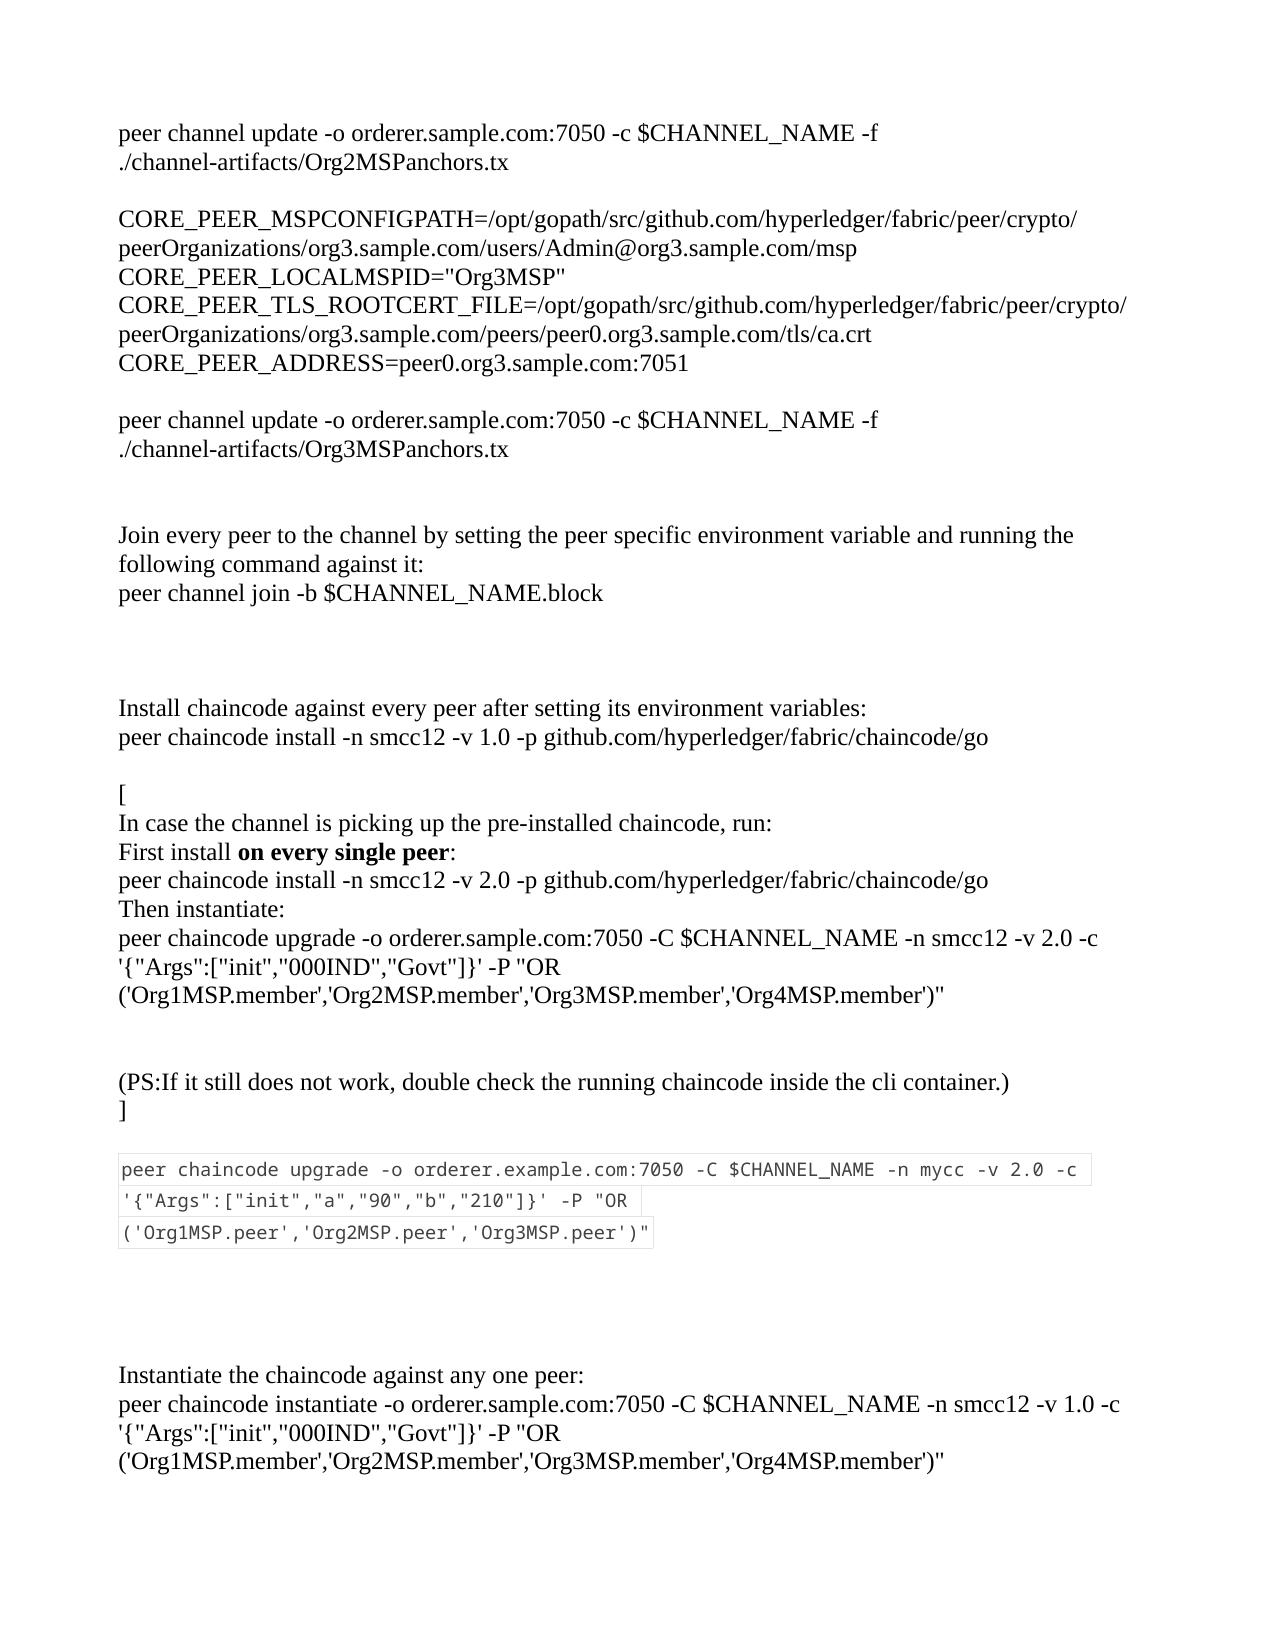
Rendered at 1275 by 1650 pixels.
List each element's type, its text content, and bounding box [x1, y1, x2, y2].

text peer chaincode instantiate -o orderer.sample.com:7050 -C $CHANNEL_NAME -n smcc12 -v 1.0 -c '{"Args":["init","000IND","Govt"]}' -P "OR ('Org1MSP.member','Org2MSP.member','Org3MSP.member','Org4MSP.member')" [118, 1389, 1157, 1475]
text peer chaincode install -n smcc12 -v 1.0 -p github.com/hyperledger/fabric/chaincode/go [118, 722, 1157, 751]
text First install on every single peer: [118, 837, 1157, 866]
text CORE_PEER_LOCALMSPID="Org3MSP" [118, 262, 1157, 291]
text (PS:If it still does not work, double check the running chaincode inside the cli container.) [118, 1067, 1157, 1096]
text Install chaincode against every peer after setting its environment variables: [118, 693, 1157, 722]
text peer chaincode upgrade -o orderer.sample.com:7050 -C $CHANNEL_NAME -n smcc12 -v 2.0 -c '{"Args":["init","000IND","Govt"]}' -P "OR ('Org1MSP.member','Org2MSP.member','Org3MSP.member','Org4MSP.member')" [118, 923, 1157, 1009]
text peer channel join -b $CHANNEL_NAME.block [118, 578, 1157, 607]
text peer channel update -o orderer.sample.com:7050 -c $CHANNEL_NAME -f ./channel-artifacts/Org3MSPanchors.tx [118, 406, 1157, 463]
text [ [118, 779, 1157, 808]
text peer chaincode install -n smcc12 -v 2.0 -p github.com/hyperledger/fabric/chaincode/go [118, 866, 1157, 894]
text peer chaincode upgrade -o orderer.example.com:7050 -C $CHANNEL_NAME -n mycc -v 2.0 -c '{"Args":["init","a","90","b","210"]}' -P "OR ('Org1MSP.peer','Org2MSP.peer','Org3MSP.peer')" [119, 1186, 641, 1216]
text In case the channel is picking up the pre-installed chaincode, run: [118, 808, 1157, 837]
text Instantiate the chaincode against any one peer: [118, 1360, 1157, 1389]
text CORE_PEER_ADDRESS=peer0.org3.sample.com:7051 [118, 348, 1157, 377]
text peer chaincode upgrade -o orderer.example.com:7050 -C $CHANNEL_NAME -n mycc -v 2.0 -c '{"Args":["init","a","90","b","210"]}' -P "OR ('Org1MSP.peer','Org2MSP.peer','Org3MSP.peer')" [119, 1217, 653, 1248]
text ] [118, 1096, 1157, 1124]
text CORE_PEER_TLS_ROOTCERT_FILE=/opt/gopath/src/github.com/hyperledger/fabric/peer/crypto/peerOrganizations/org3.sample.com/peers/peer0.org3.sample.com/tls/ca.crt [118, 291, 1157, 348]
text Join every peer to the channel by setting the peer specific environment variable and running the following command against it: [118, 521, 1157, 578]
text peer chaincode upgrade -o orderer.example.com:7050 -C $CHANNEL_NAME -n mycc -v 2.0 -c '{"Args":["init","a","90","b","210"]}' -P "OR ('Org1MSP.peer','Org2MSP.peer','Org3MSP.peer')" [119, 1154, 1091, 1185]
text CORE_PEER_MSPCONFIGPATH=/opt/gopath/src/github.com/hyperledger/fabric/peer/crypto/peerOrganizations/org3.sample.com/users/Admin@org3.sample.com/msp [118, 204, 1157, 262]
text Then instantiate: [118, 894, 1157, 923]
text peer chaincode upgrade -o orderer.example.com:7050 -C $CHANNEL_NAME -n mycc -v 2.0 -c '{"Args":["init","a","90","b","210"]}' -P "OR ('Org1MSP.peer','Org2MSP.peer','Org3MSP.peer')" [642, 1153, 1157, 1248]
text peer channel update -o orderer.sample.com:7050 -c $CHANNEL_NAME -f ./channel-artifacts/Org2MSPanchors.tx [118, 118, 1157, 176]
